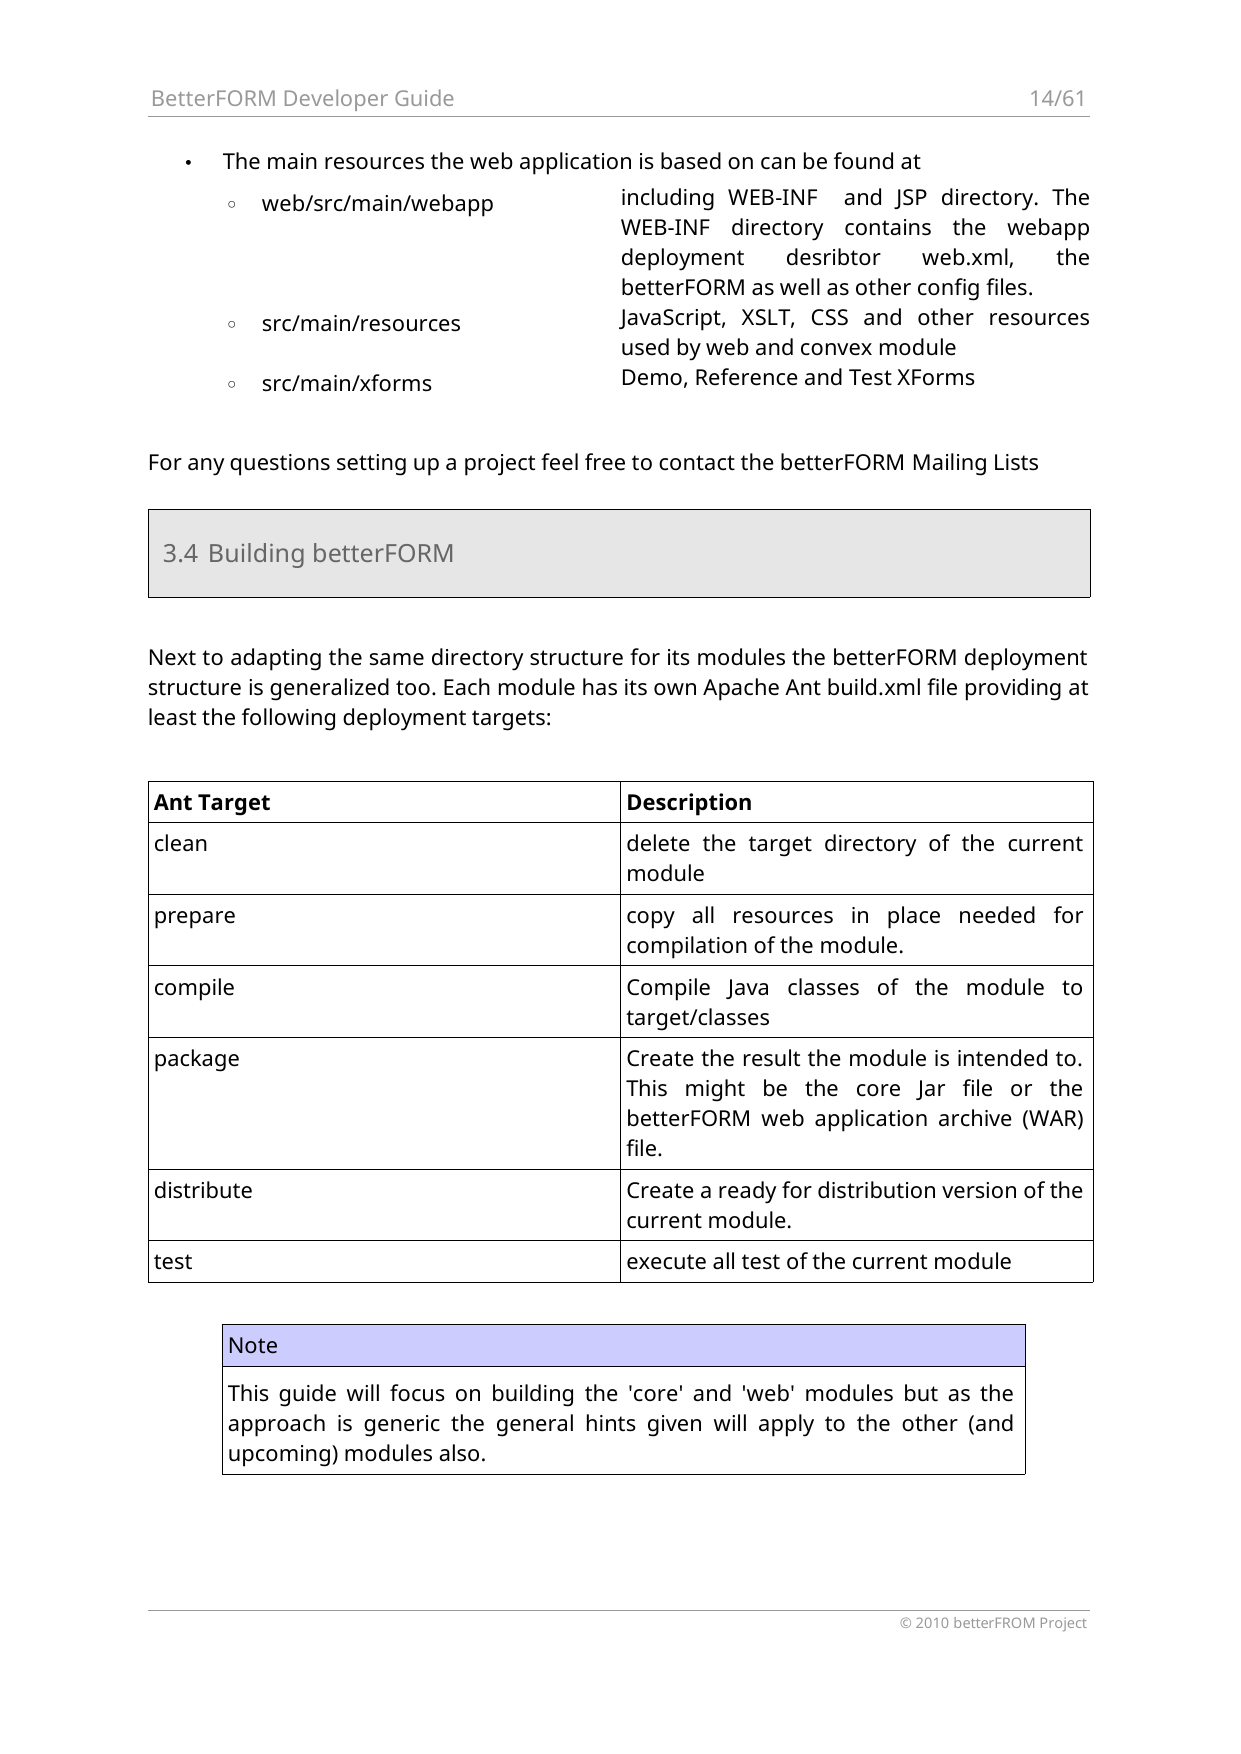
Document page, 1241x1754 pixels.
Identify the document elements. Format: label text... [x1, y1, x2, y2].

table_cell Demo, Reference and Test XForms [621, 362, 1094, 398]
table_cell execute all test of the current module [621, 1241, 1093, 1282]
table_cell Create a ready for distribution version of the current module. [621, 1170, 1093, 1240]
table_cell distribute [149, 1170, 620, 1240]
table_cell compile [149, 966, 620, 1037]
table_header Ant Target [149, 782, 620, 822]
table_cell prepare [149, 895, 620, 965]
table_cell This guide will focus on building the 'core' and 'web' modules but as the approach is generic the general hints given will apply to the other (and upcoming) modules also. [223, 1367, 1025, 1474]
table_cell src/main/xforms [149, 362, 621, 398]
table_cell test [149, 1241, 620, 1282]
subtitle Building betterFORM [149, 510, 1090, 597]
table_header Description [621, 782, 1093, 822]
table_cell JavaScript, XSLT, CSS and other resources used by web and convex module [621, 302, 1094, 362]
table_cell Create the result the module is intended to. This might be the core Jar file or the betterFORM web application archive (WAR) file. [621, 1038, 1093, 1169]
table_cell clean [149, 823, 620, 894]
list The main resources the web application is based on can be found at [185, 146, 1093, 176]
text For any questions setting up a project feel free to contact the betterFORM Mailing Lists [148, 447, 1090, 477]
table_cell Compile Java classes of the module to target/classes [621, 966, 1093, 1037]
text Next to adapting the same directory structure for its modules the betterFORM deployment structure is generalized too. Each module has its own Apache Ant build.xml file providing at least the following deployment targets: [148, 642, 1090, 732]
table_header Note [223, 1325, 1025, 1366]
table_header web/src/main/webapp [149, 182, 621, 302]
table_header including WEB-INF and JSP directory. The WEB-INF directory contains the webapp deployment desribtor web.xml, the betterFORM as well as other config files. [621, 182, 1094, 302]
table_cell package [149, 1038, 620, 1169]
table_cell copy all resources in place needed for compilation of the module. [621, 895, 1093, 965]
table_cell delete the target directory of the current module [621, 823, 1093, 894]
table_cell src/main/resources [149, 302, 621, 362]
